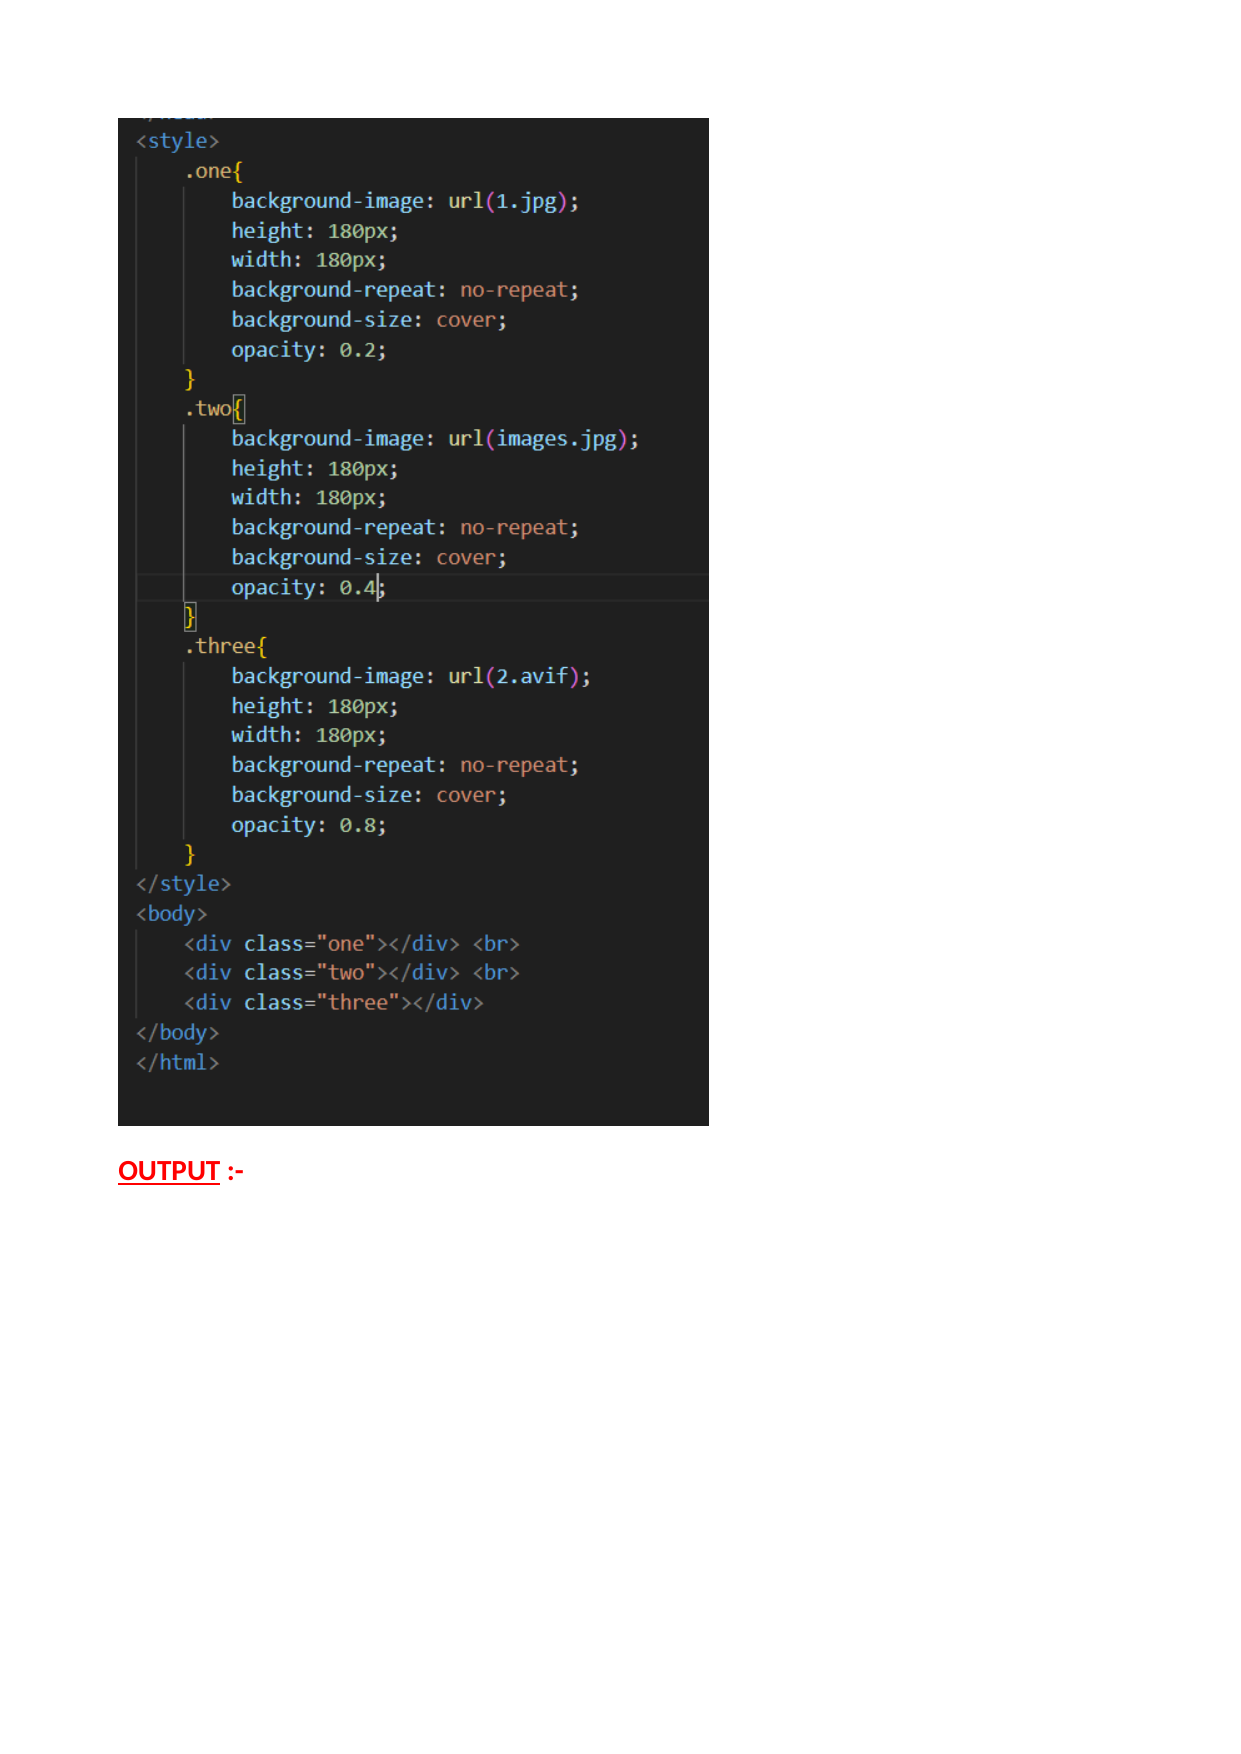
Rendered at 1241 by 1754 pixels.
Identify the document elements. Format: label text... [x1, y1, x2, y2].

text OUTPUT :- [118, 1152, 1122, 1188]
picture [118, 118, 709, 1126]
